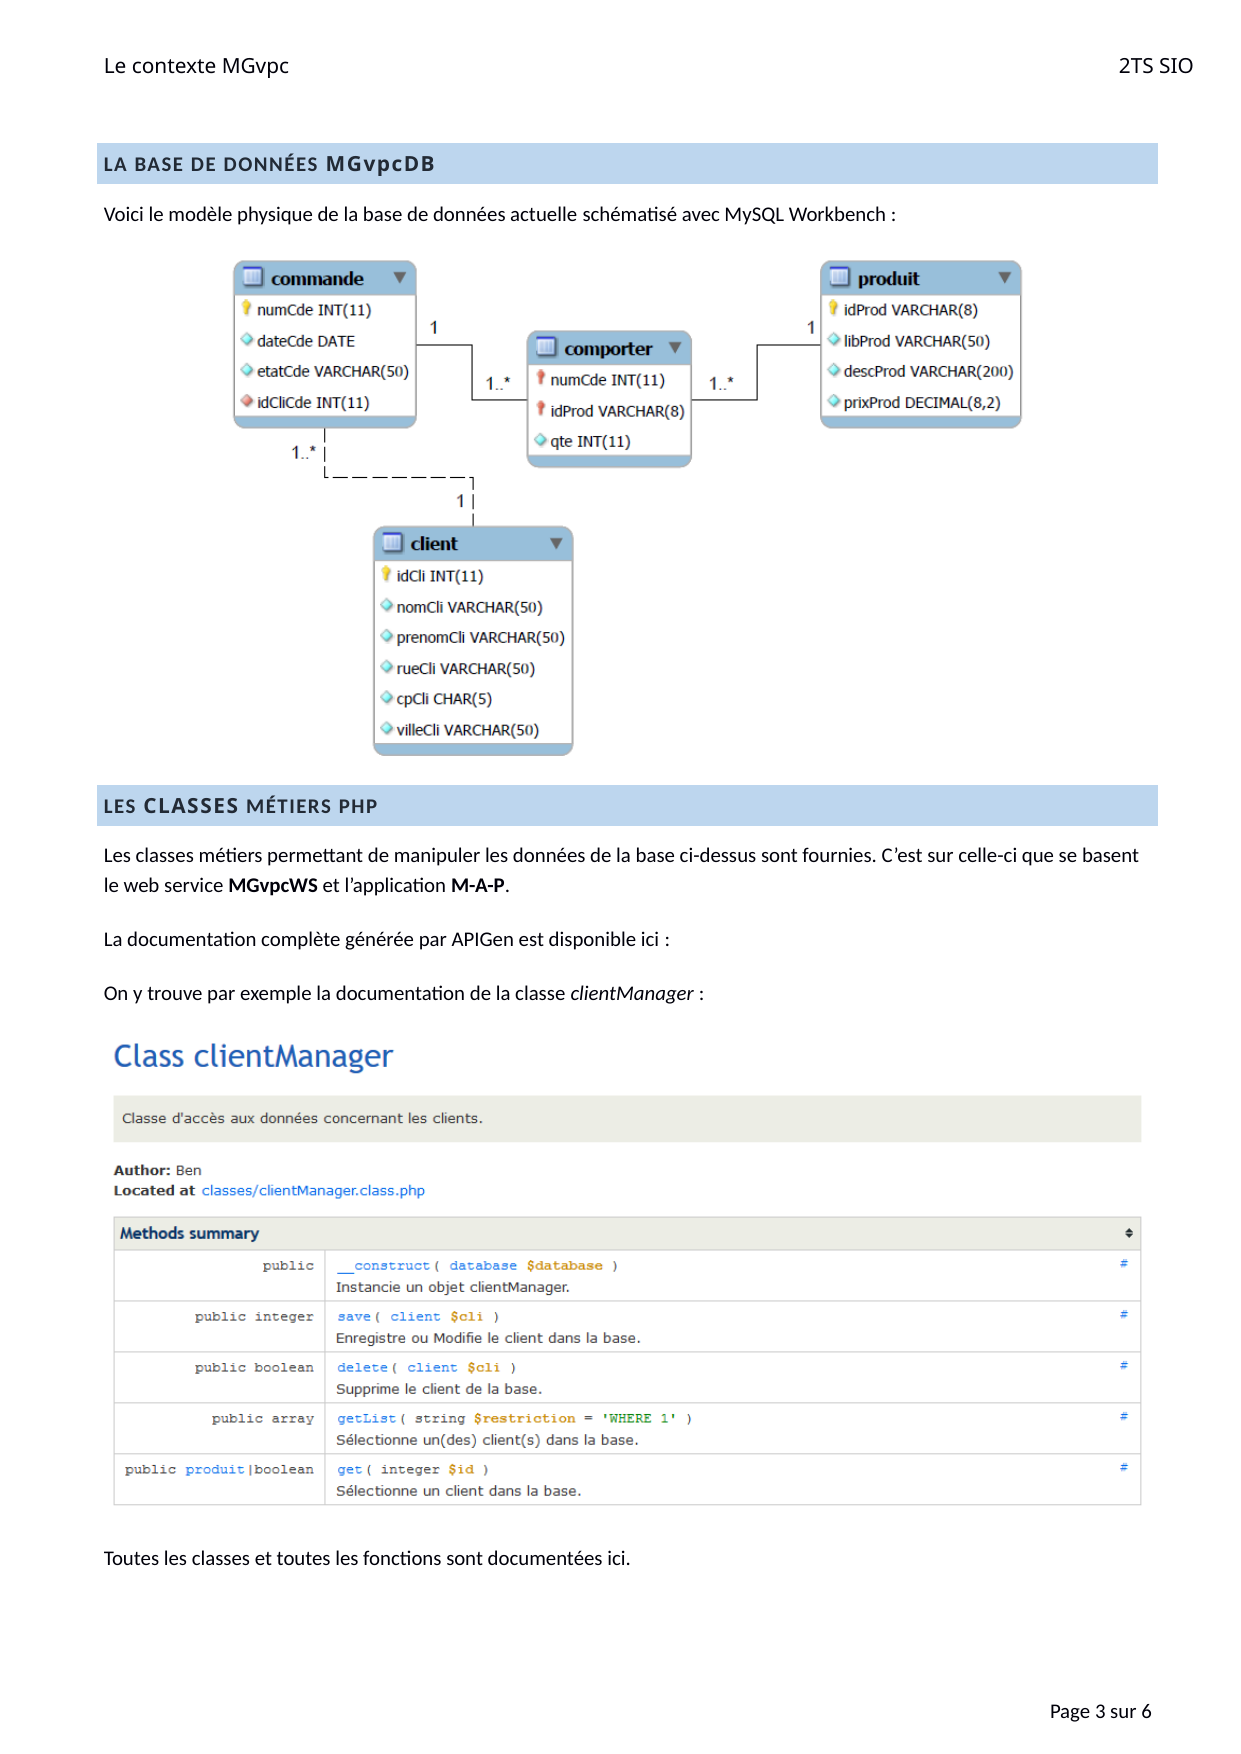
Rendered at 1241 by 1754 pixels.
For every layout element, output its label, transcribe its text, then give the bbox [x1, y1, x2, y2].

text Toutes les classes et toutes les fonctions sont documentées ici. [103, 1545, 1151, 1570]
picture [226, 255, 1029, 757]
text On y trouve par exemple la documentation de la classe clientManager : [103, 980, 1151, 1006]
subtitle Les classes métiers PHP [104, 791, 1151, 820]
text Voici le modèle physique de la base de données actuelle schématisé avec MySQL Workbench : [103, 201, 1151, 226]
picture [103, 1034, 1152, 1517]
subtitle La base de données MGvpcDB [104, 149, 1151, 178]
text La documentation complète générée par APIGen est disponible ici : http://mgvpc.donet.yt/documentation/ [103, 926, 1151, 951]
text Les classes métiers permettant de manipuler les données de la base ci-dessus sont fournies. C’est sur celle-ci que se basent le web service MGvpcWS et l’application M-A-P. [103, 843, 1151, 897]
